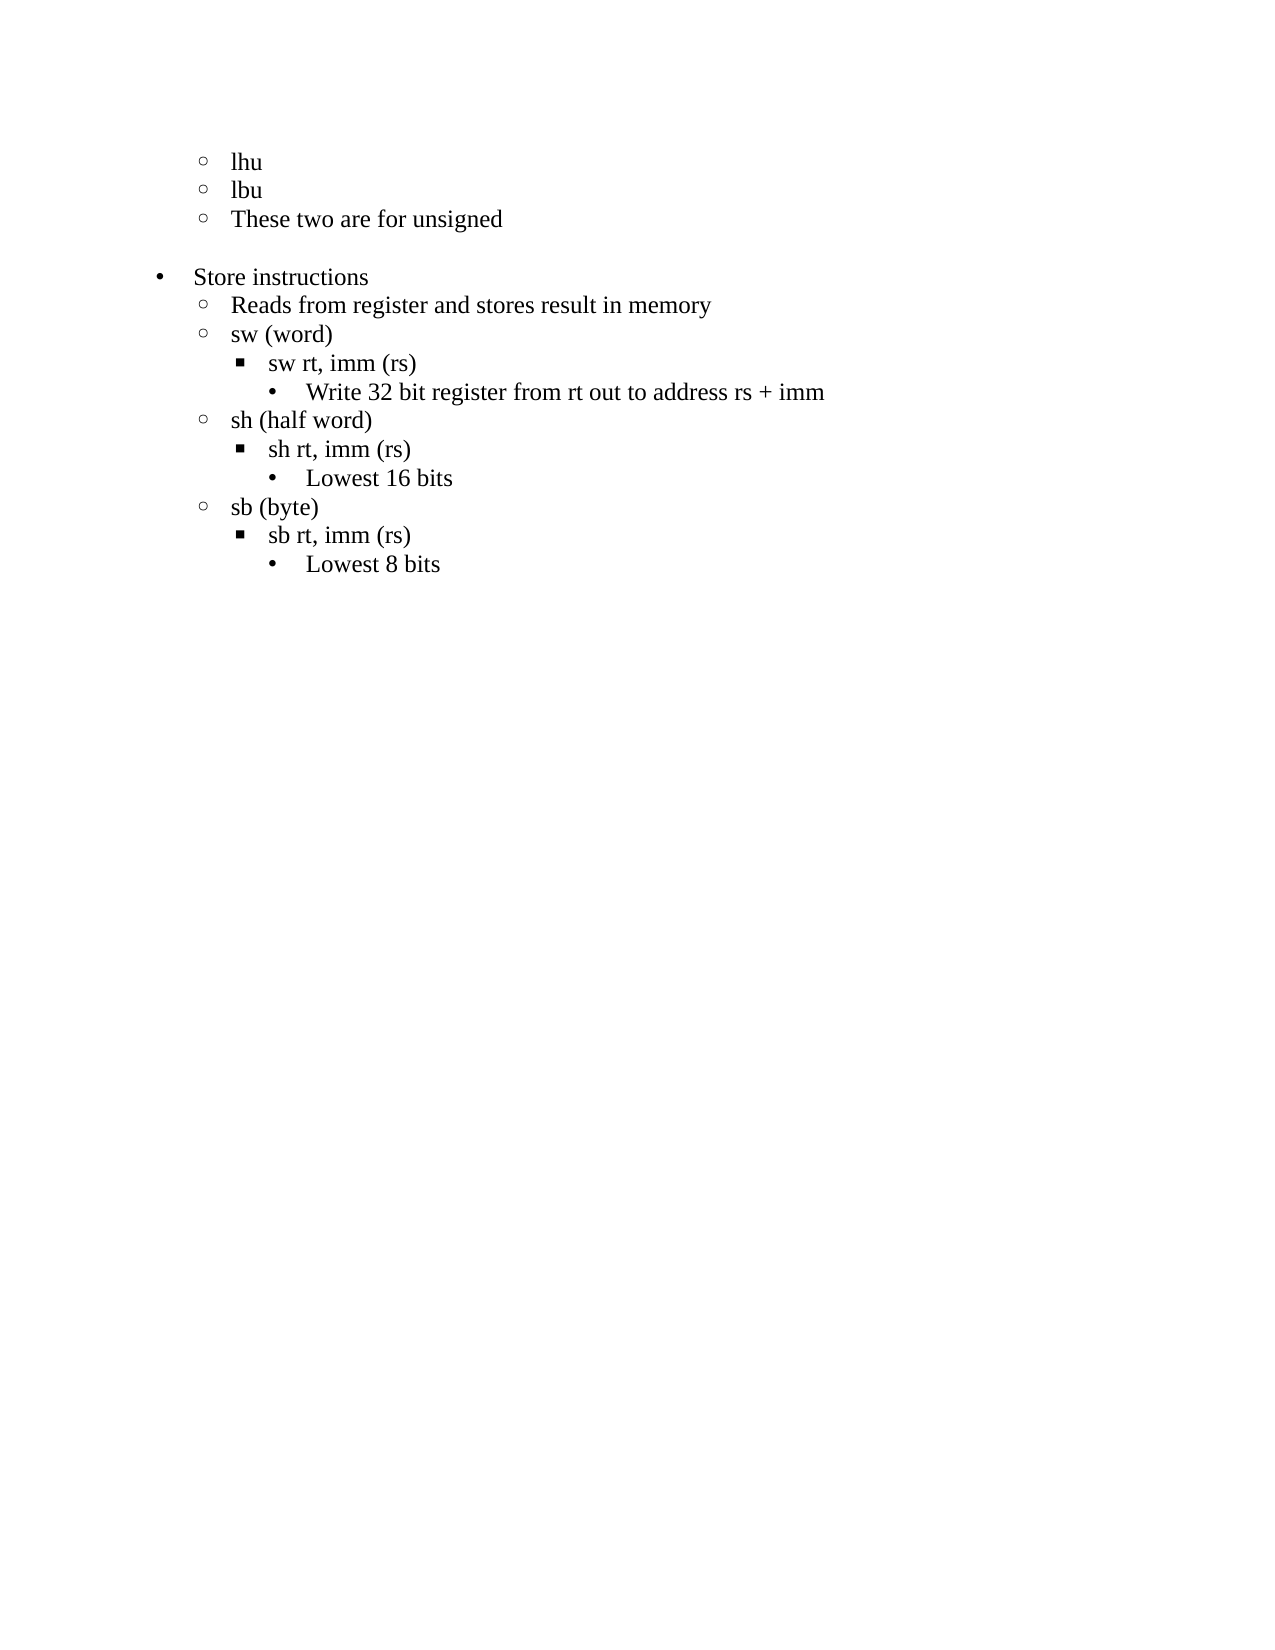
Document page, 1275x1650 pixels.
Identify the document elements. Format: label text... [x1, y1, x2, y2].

list Lowest 16 bits [268, 463, 1157, 492]
list Write 32 bit register from rt out to address rs + imm [268, 377, 1157, 406]
list sh rt, imm (rs) [231, 434, 1157, 463]
list sb (byte) [193, 492, 1157, 521]
list sw (word) [193, 319, 1157, 348]
list Lowest 8 bits [268, 549, 1157, 578]
list Reads from register and stores result in memory [193, 291, 1157, 319]
list lbu [193, 176, 1157, 204]
list Store instructions [156, 262, 1157, 291]
list These two are for unsigned [193, 204, 1157, 233]
list lhu [193, 147, 1157, 176]
list sw rt, imm (rs) [231, 348, 1157, 377]
list sh (half word) [193, 406, 1157, 434]
list sb rt, imm (rs) [231, 521, 1157, 549]
